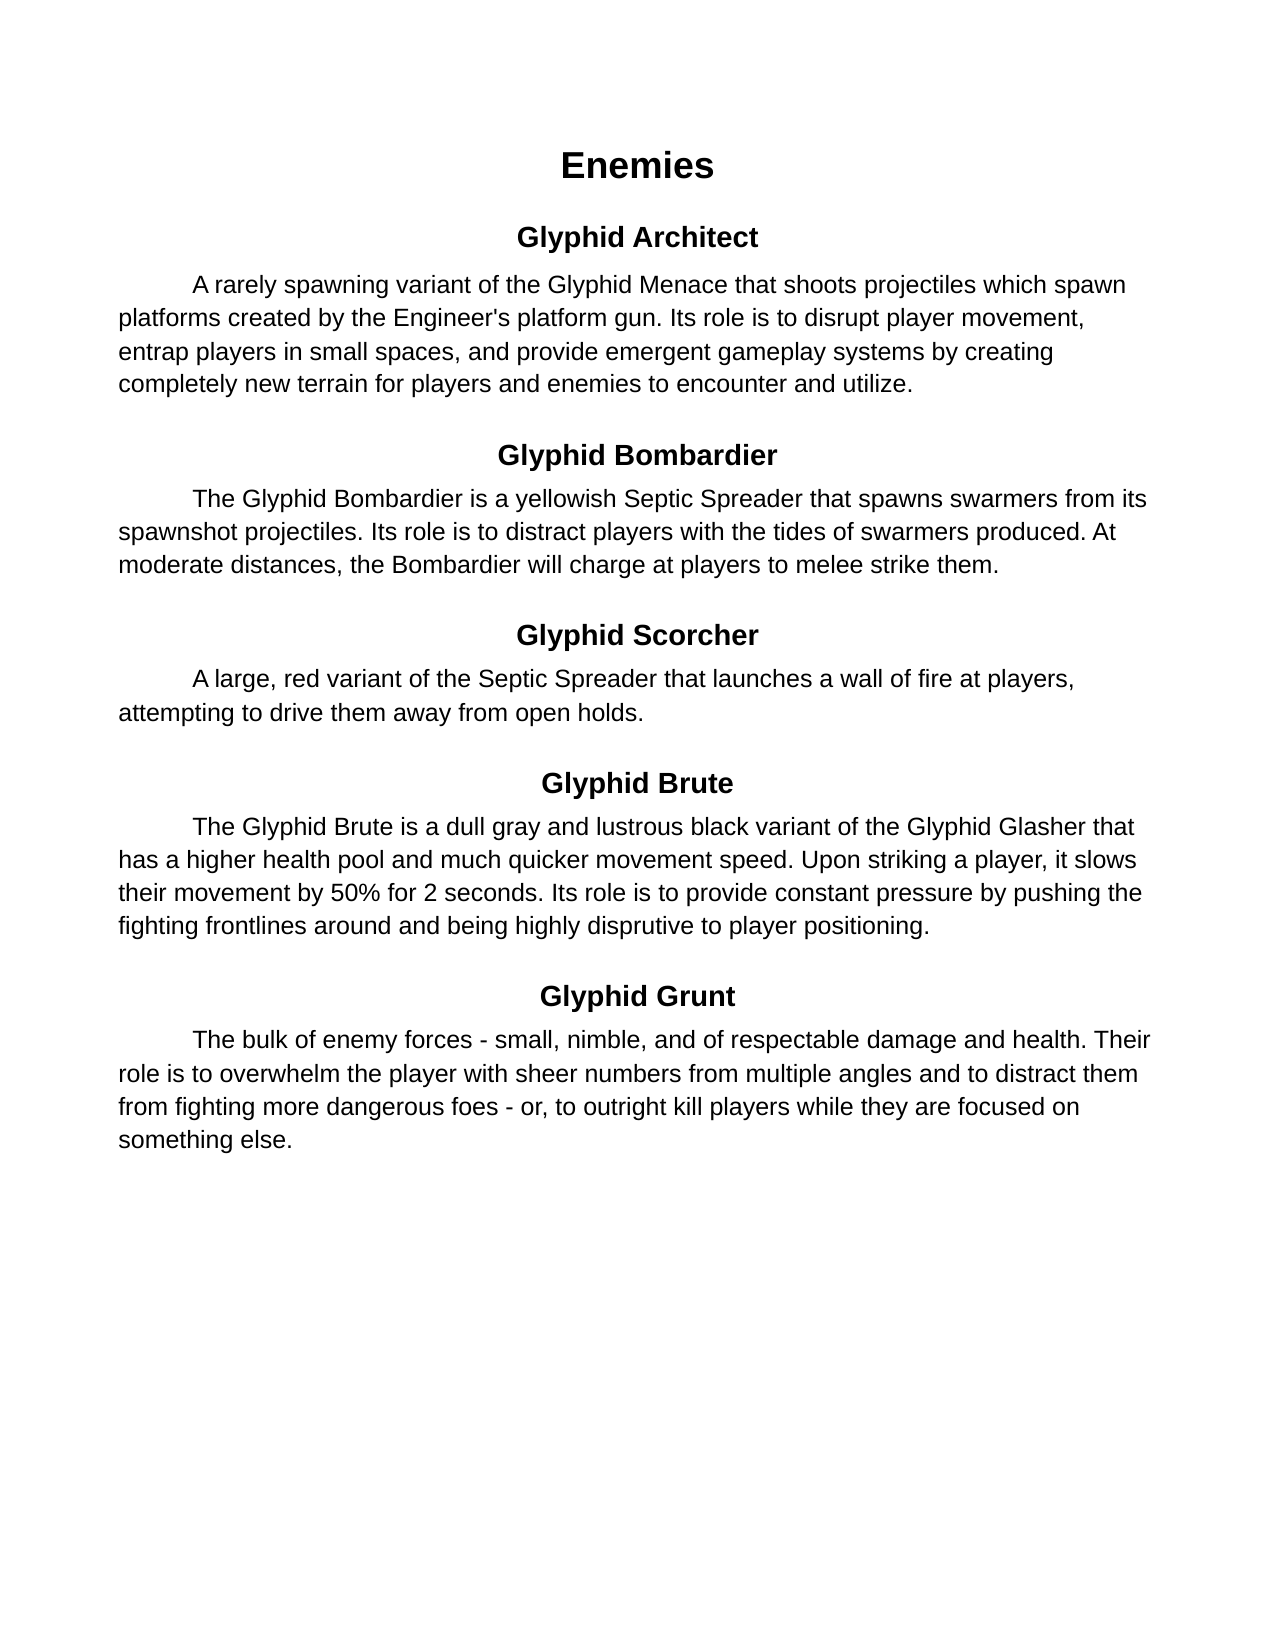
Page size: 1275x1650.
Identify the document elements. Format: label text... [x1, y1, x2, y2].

subtitle Glyphid Scorcher [118, 618, 1157, 652]
text The bulk of enemy forces - small, nimble, and of respectable damage and health. Their role is to overwhelm the player with sheer numbers from multiple angles and to distract them from fighting more dangerous foes - or, to outright kill players while they are focused on something else. [118, 1026, 1157, 1153]
text The Glyphid Bombardier is a yellowish Septic Spreader that spawns swarmers from its spawnshot projectiles. Its role is to distract players with the tides of swarmers produced. At moderate distances, the Bombardier will charge at players to melee strike them. [118, 484, 1157, 579]
text A large, red variant of the Septic Spreader that launches a wall of fire at players, attempting to drive them away from open holds. [118, 664, 1157, 726]
subtitle Enemies [118, 143, 1157, 186]
subtitle Glyphid Brute [118, 766, 1157, 799]
subtitle Glyphid Grunt [118, 979, 1157, 1013]
text A rarely spawning variant of the Glyphid Menace that shoots projectiles which spawn platforms created by the Engineer's platform gun. Its role is to disrupt player movement, entrap players in small spaces, and provide emergent gameplay systems by creating completely new terrain for players and enemies to encounter and utilize. [118, 266, 1157, 398]
subtitle Glyphid Bombardier [118, 438, 1157, 471]
text The Glyphid Brute is a dull gray and lustrous black variant of the Glyphid Glasher that has a higher health pool and much quicker movement speed. Upon striking a player, it slows their movement by 50% for 2 seconds. Its role is to provide constant pressure by pushing the fighting frontlines around and being highly disprutive to player positioning. [118, 812, 1157, 940]
subtitle Glyphid Architect [118, 219, 1157, 253]
